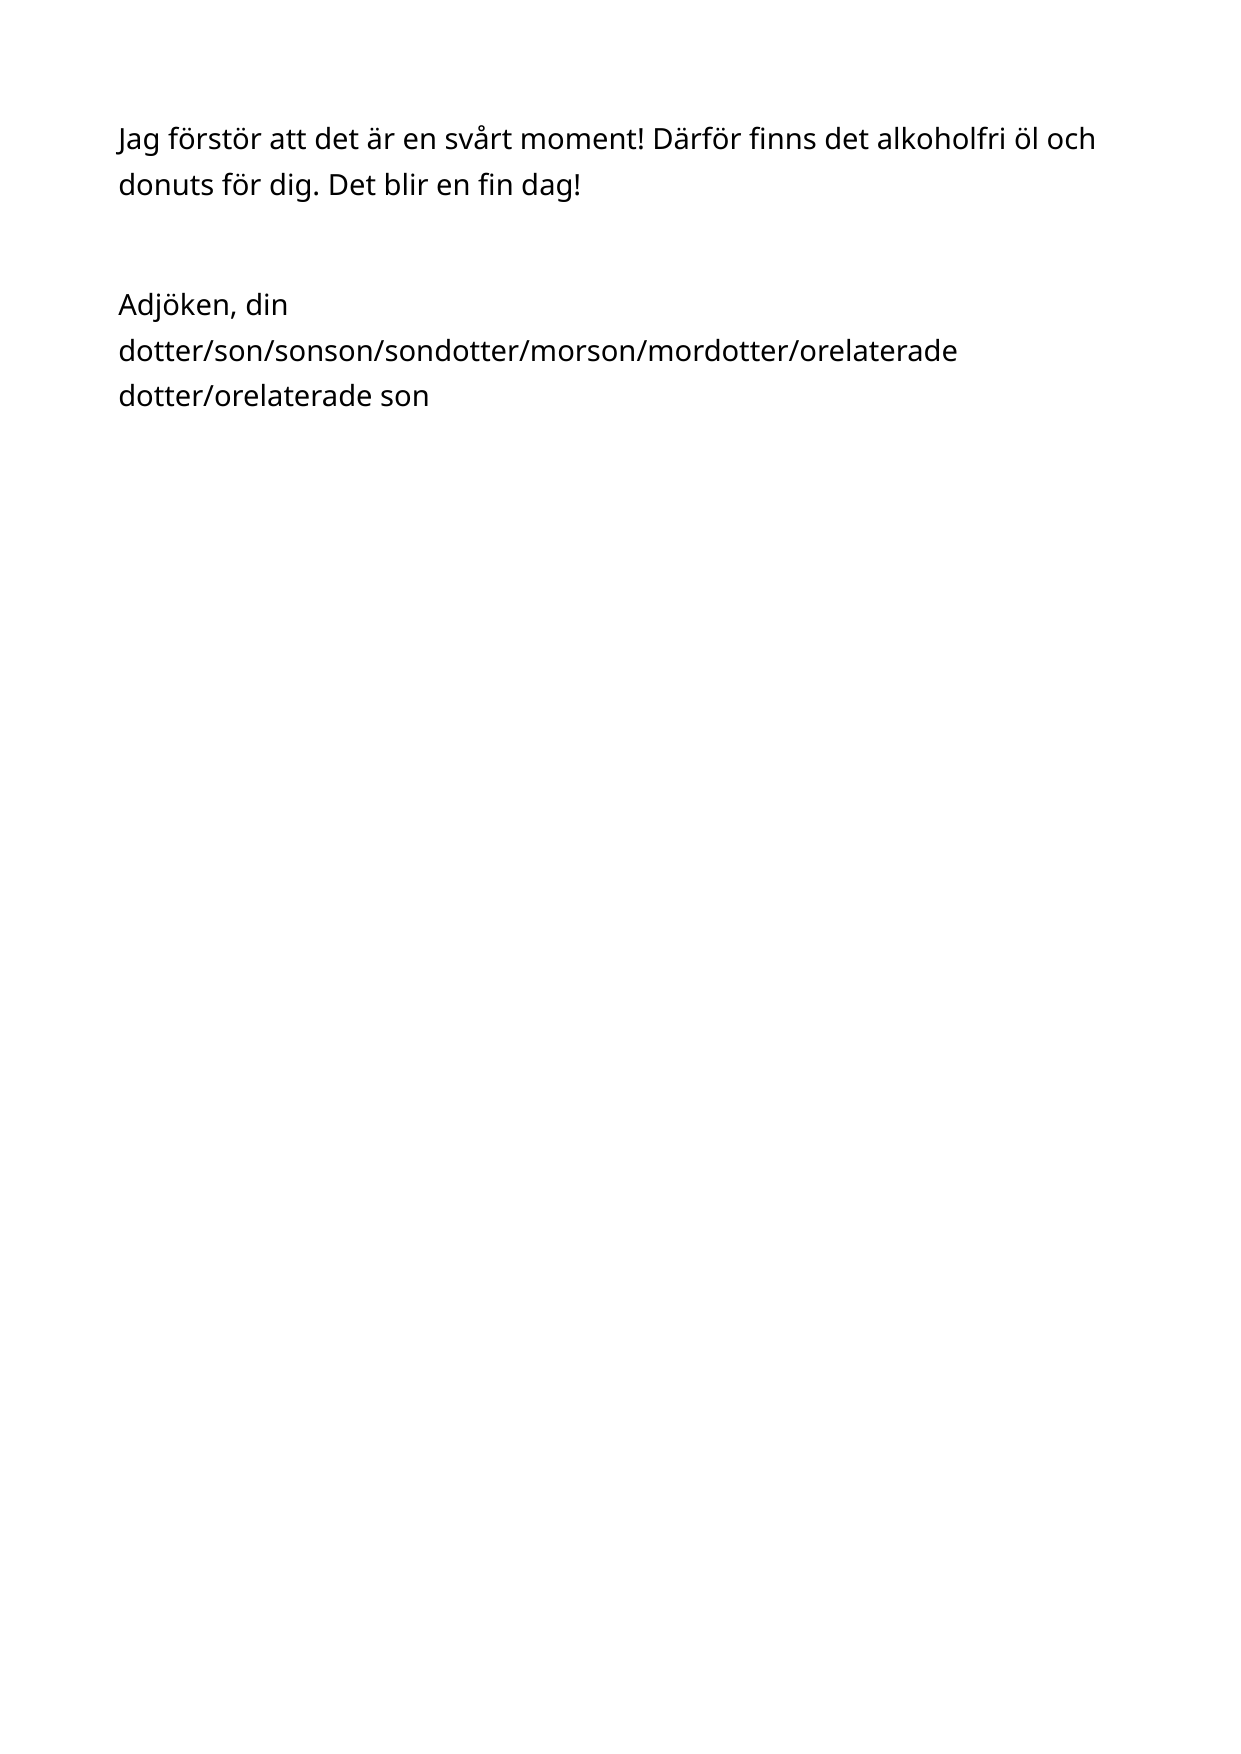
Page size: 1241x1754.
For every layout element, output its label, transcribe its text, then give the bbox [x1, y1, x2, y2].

text Jag förstör att det är en svårt moment! Därför finns det alkoholfri öl och donuts för dig. Det blir en fin dag! [118, 118, 1122, 203]
text Adjöken, din dotter/son/sonson/sondotter/morson/mordotter/orelaterade dotter/orelaterade son [118, 284, 1122, 415]
